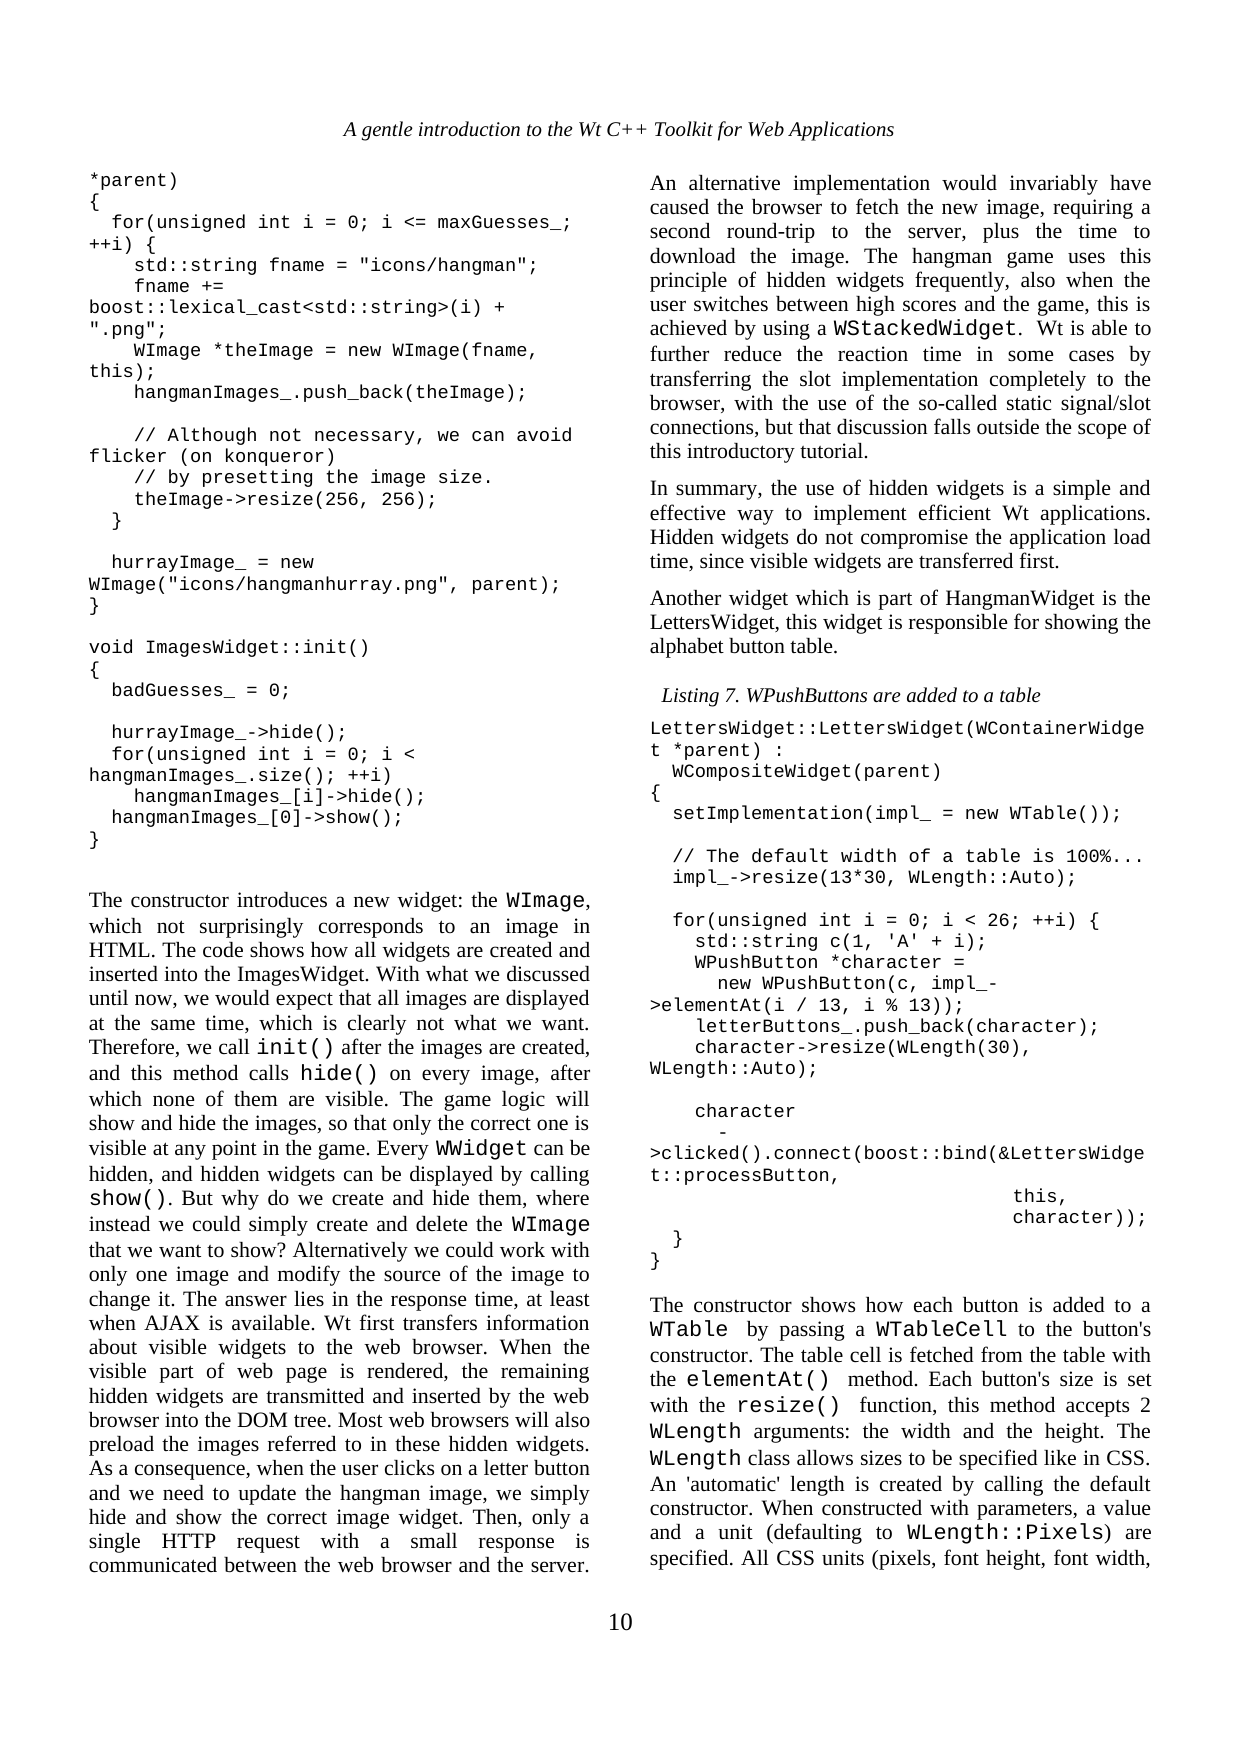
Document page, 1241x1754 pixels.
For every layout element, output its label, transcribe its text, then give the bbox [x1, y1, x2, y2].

text } [649, 1250, 1152, 1272]
text // Although not necessary, we can avoid flicker (on konqueror) [88, 426, 591, 468]
text character [649, 1102, 1152, 1123]
text { [88, 192, 591, 213]
text character->resize(WLength(30), WLength::Auto); [649, 1038, 1152, 1080]
text // The default width of a table is 100%... [649, 847, 1152, 868]
text Another widget which is part of HangmanWidget is the LettersWidget, this widget is responsible for showing the alphabet button table. [649, 586, 1152, 659]
text letterButtons_.push_back(character); [649, 1017, 1152, 1038]
text The constructor introduces a new widget: the WImage, which not surprisingly corresponds to an image in HTML. The code shows how all widgets are created and inserted into the ImagesWidget. With what we discussed until now, we would expect that all images are displayed at the same time, which is clearly not what we want. Therefore, we call init() after the images are created, and this method calls hide() on every image, after which none of them are visible. The game logic will show and hide the images, so that only the correct one is visible at any point in the game. Every WWidget can be hidden, and hidden widgets can be displayed by calling show(). But why do we create and hide them, where instead we could simply create and delete the WImage that we want to show? Alternatively we could work with only one image and modify the source of the image to change it. The answer lies in the response time, at least when AJAX is available. Wt first transfers information about visible widgets to the web browser. When the visible part of web page is rendered, the remaining hidden widgets are transmitted and inserted by the web browser into the DOM tree. Most web browsers will also preload the images referred to in these hidden widgets. As a consequence, when the user clicks on a letter button and we need to update the hangman image, we simply hide and show the correct image widget. Then, only a single HTTP request with a small response is communicated between the web browser and the server. [88, 887, 591, 1578]
text hangmanImages_[0]->show(); [88, 808, 591, 829]
text } [88, 829, 591, 851]
text fname += boost::lexical_cast<std::string>(i) + ".png"; [88, 277, 591, 341]
text *parent) [88, 171, 591, 192]
text } [649, 1229, 1152, 1250]
text setImplementation(impl_ = new WTable()); [649, 804, 1152, 825]
text hangmanImages_.push_back(theImage); [88, 383, 591, 404]
text this, [649, 1187, 1152, 1208]
text badGuesses_ = 0; [88, 681, 591, 702]
text LettersWidget::LettersWidget(WContainerWidget *parent) : [649, 719, 1152, 762]
text std::string fname = "icons/hangman"; [88, 256, 591, 277]
text std::string c(1, 'A' + i); [649, 932, 1152, 953]
text impl_->resize(13*30, WLength::Auto); [649, 868, 1152, 889]
text hangmanImages_[i]->hide(); [88, 787, 591, 808]
text hurrayImage_->hide(); [88, 723, 591, 744]
text WPushButton *character = [649, 953, 1152, 974]
text In summary, the use of hidden widgets is a simple and effective way to implement efficient Wt applications. Hidden widgets do not compromise the application load time, since visible widgets are transferred first. [649, 476, 1152, 573]
text character)); [649, 1208, 1152, 1229]
text ->clicked().connect(boost::bind(&LettersWidget::processButton, [649, 1123, 1152, 1187]
text theImage->resize(256, 256); [88, 489, 591, 511]
text for(unsigned int i = 0; i <= maxGuesses_; ++i) { [88, 213, 591, 256]
text WImage *theImage = new WImage(fname, this); [88, 341, 591, 383]
text { [649, 783, 1152, 804]
text The constructor shows how each button is added to a WTable by passing a WTableCell to the button's constructor. The table cell is fetched from the table with the elementAt() method. Each button's size is set with the resize() function, this method accepts 2 WLength arguments: the width and the height. The WLength class allows sizes to be specified like in CSS. An 'automatic' length is created by calling the default constructor. When constructed with parameters, a value and a unit (defaulting to WLength::Pixels) are specified. All CSS units (pixels, font height, font width, [649, 1293, 1152, 1570]
text // by presetting the image size. [88, 468, 591, 489]
text hurrayImage_ = new WImage("icons/hangmanhurray.png", parent); [88, 553, 591, 596]
text Listing 7. WPushButtons are added to a table [661, 683, 1140, 707]
text { [88, 659, 591, 681]
text new WPushButton(c, impl_->elementAt(i / 13, i % 13)); [649, 974, 1152, 1017]
text void ImagesWidget::init() [88, 638, 591, 659]
text } [88, 511, 591, 532]
text WCompositeWidget(parent) [649, 762, 1152, 783]
text } [88, 596, 591, 617]
text for(unsigned int i = 0; i < hangmanImages_.size(); ++i) [88, 744, 591, 787]
text for(unsigned int i = 0; i < 26; ++i) { [649, 910, 1152, 932]
text An alternative implementation would invariably have caused the browser to fetch the new image, requiring a second round-trip to the server, plus the time to download the image. The hangman game uses this principle of hidden widgets frequently, also when the user switches between high scores and the game, this is achieved by using a WStackedWidget. Wt is able to further reduce the reaction time in some cases by transferring the slot implementation completely to the browser, with the use of the so-called static signal/slot connections, but that discussion falls outside the scope of this introductory tutorial. [649, 171, 1152, 464]
